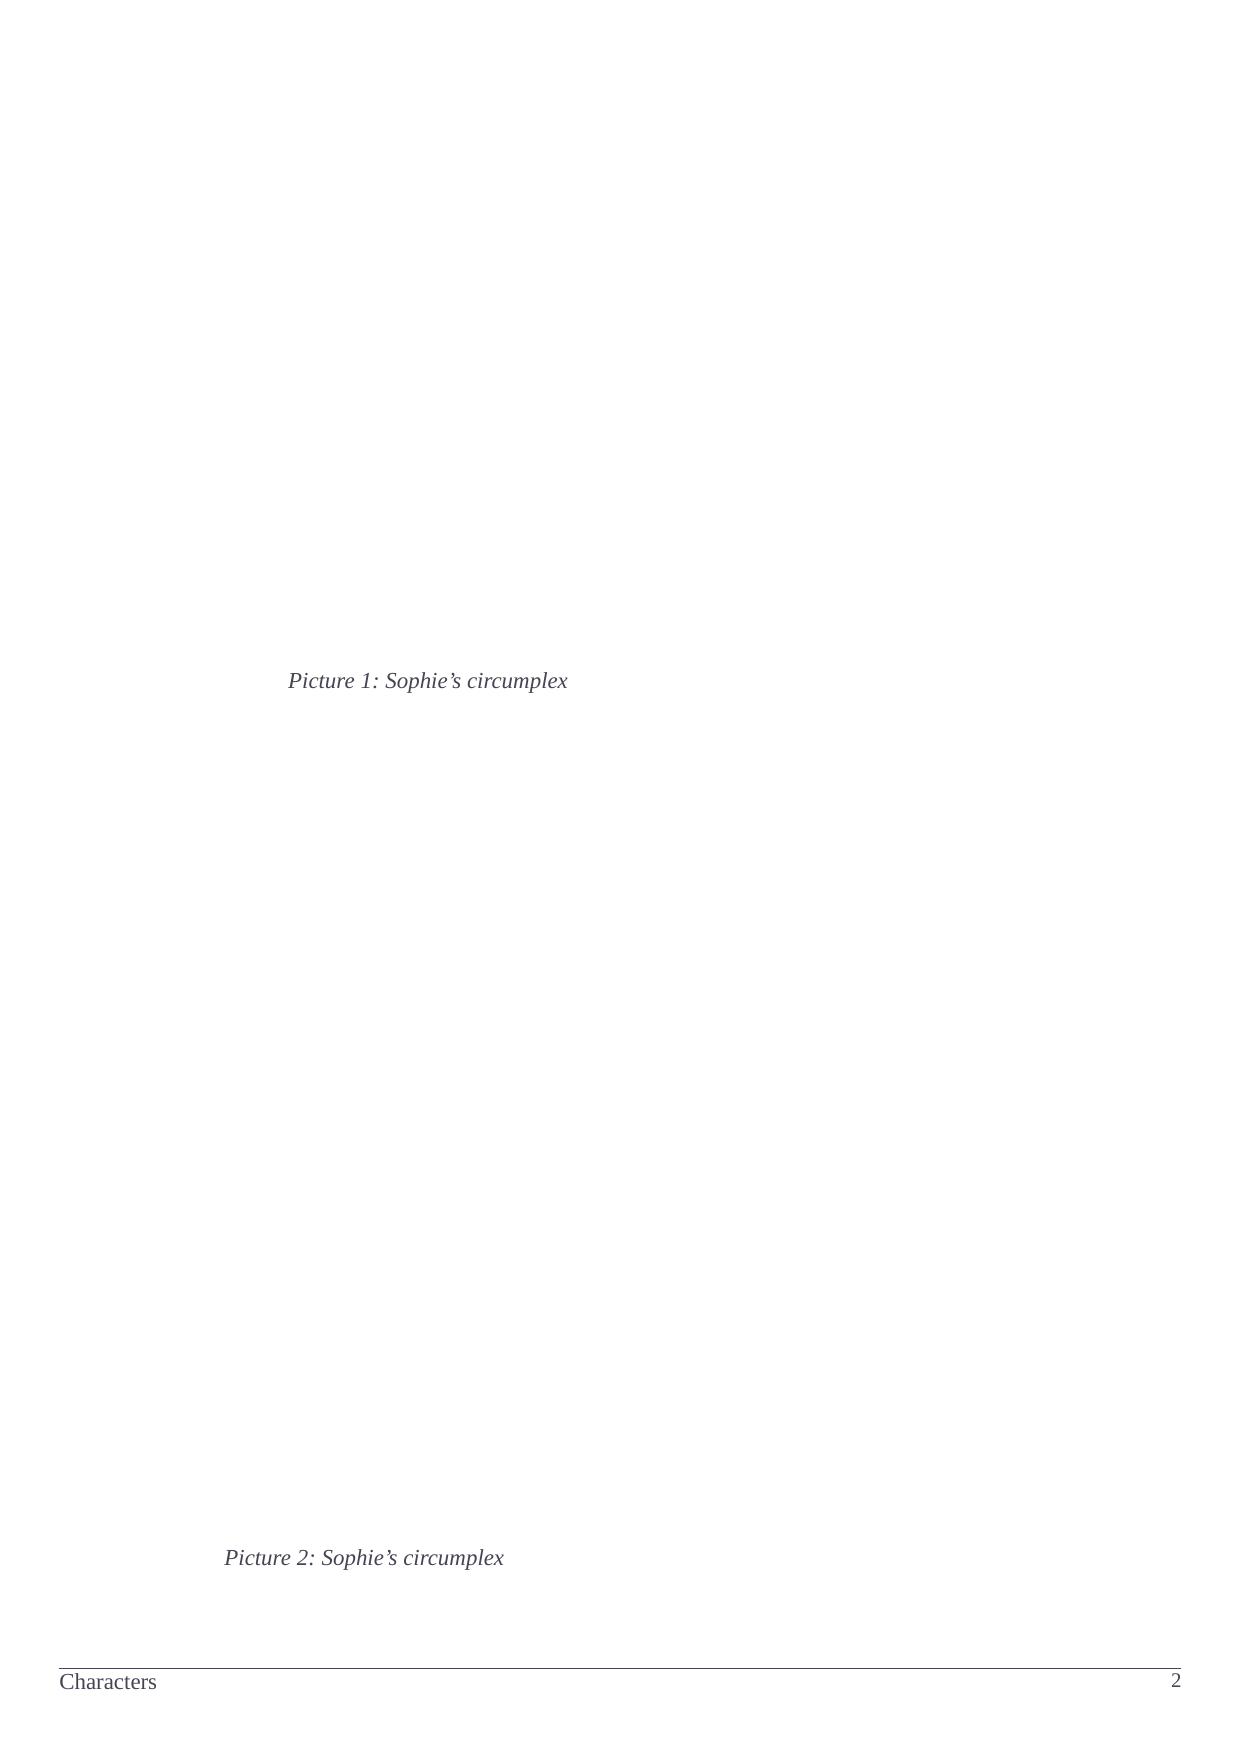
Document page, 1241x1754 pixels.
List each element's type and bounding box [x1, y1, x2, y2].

table_cell [59, 699, 1181, 1576]
table_cell [59, 59, 1181, 699]
